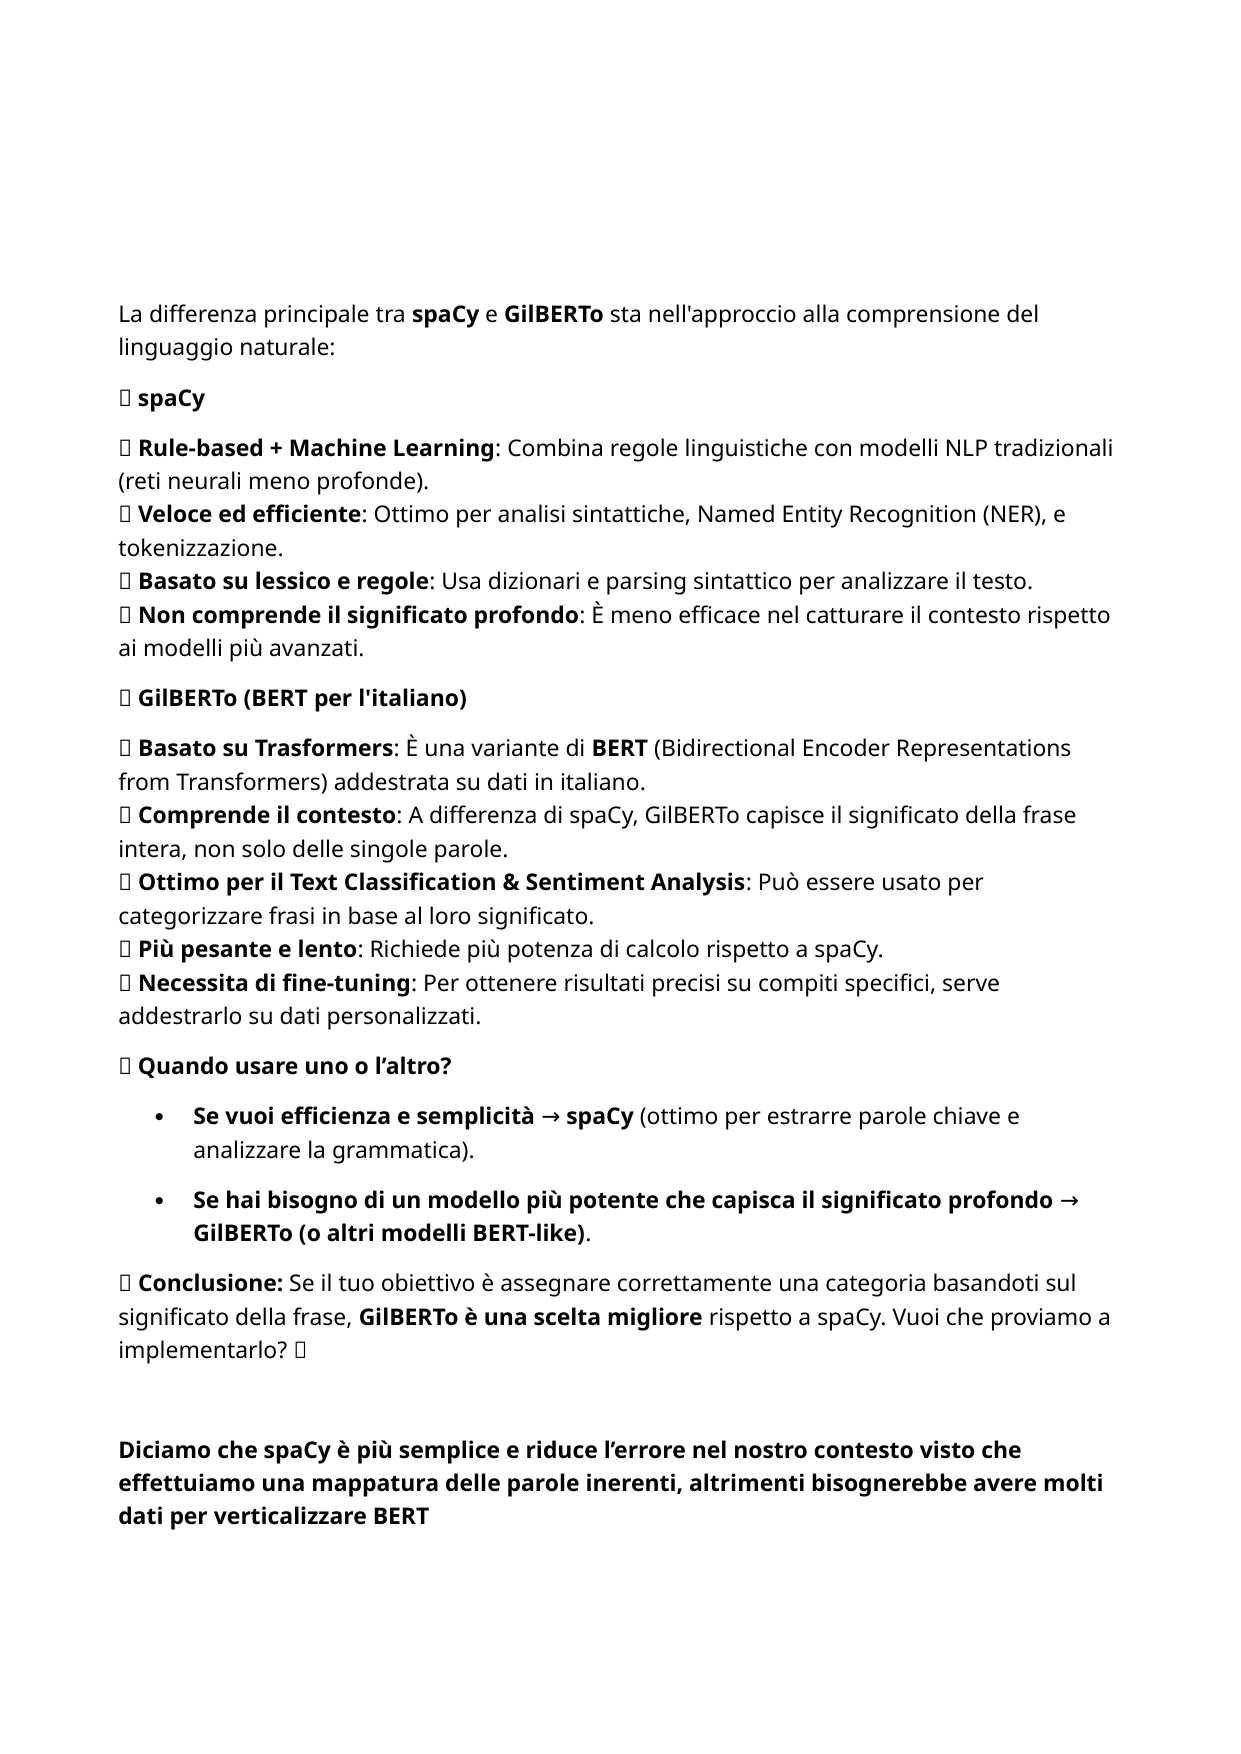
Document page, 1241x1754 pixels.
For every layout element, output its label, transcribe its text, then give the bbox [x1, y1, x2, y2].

text 🔹 GilBERTo (BERT per l'italiano) [118, 682, 1122, 713]
text ✅ Basato su Trasformers: È una variante di BERT (Bidirectional Encoder Representations from Transformers) addestrata su dati in italiano. ✅ Comprende il contesto: A differenza di spaCy, GilBERTo capisce il significato della frase intera, non solo delle singole parole. ✅ Ottimo per il Text Classification & Sentiment Analysis: Può essere usato per categorizzare frasi in base al loro significato. ❌ Più pesante e lento: Richiede più potenza di calcolo rispetto a spaCy. ❌ Necessita di fine-tuning: Per ottenere risultati precisi su compiti specifici, serve addestrarlo su dati personalizzati. [118, 732, 1122, 1031]
text ✅ Rule-based + Machine Learning: Combina regole linguistiche con modelli NLP tradizionali (reti neurali meno profonde). ✅ Veloce ed efficiente: Ottimo per analisi sintattiche, Named Entity Recognition (NER), e tokenizzazione. ✅ Basato su lessico e regole: Usa dizionari e parsing sintattico per analizzare il testo. ❌ Non comprende il significato profondo: È meno efficace nel catturare il contesto rispetto ai modelli più avanzati. [118, 432, 1122, 663]
text 🔹 spaCy [118, 381, 1122, 413]
text Diciamo che spaCy è più semplice e riduce l’errore nel nostro contesto visto che effettuiamo una mappatura delle parole inerenti, altrimenti bisognerebbe avere molti dati per verticalizzare BERT [118, 1434, 1122, 1531]
text La differenza principale tra spaCy e GilBERTo sta nell'approccio alla comprensione del linguaggio naturale: [118, 298, 1122, 363]
text 🔥 Quando usare uno o l’altro? [118, 1050, 1122, 1081]
text 🔎 Conclusione: Se il tuo obiettivo è assegnare correttamente una categoria basandoti sul significato della frase, GilBERTo è una scelta migliore rispetto a spaCy. Vuoi che proviamo a implementarlo? 🚀 [118, 1267, 1122, 1365]
list Se vuoi efficienza e semplicità → spaCy (ottimo per estrarre parole chiave e analizzare la grammatica). [156, 1100, 1122, 1165]
list Se hai bisogno di un modello più potente che capisca il significato profondo → GilBERTo (o altri modelli BERT-like). [156, 1184, 1122, 1248]
